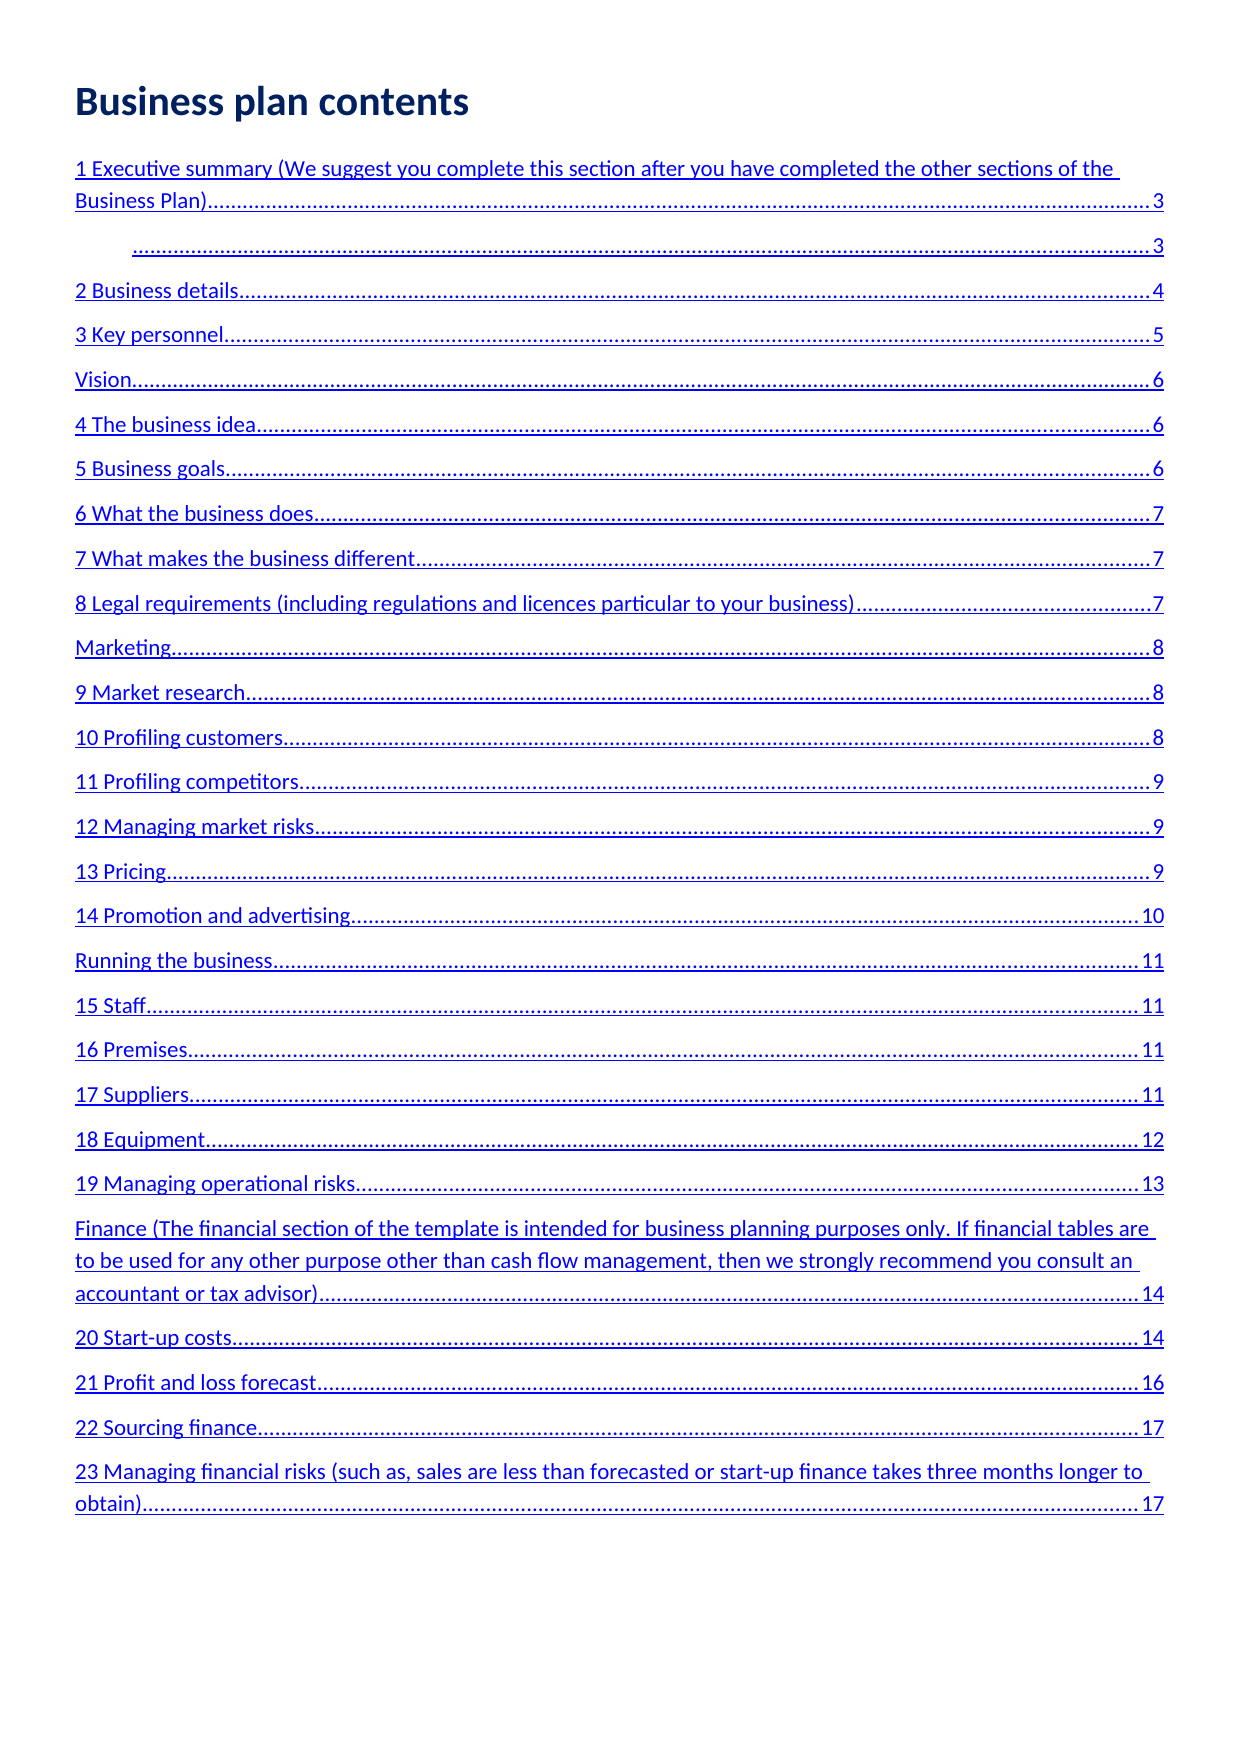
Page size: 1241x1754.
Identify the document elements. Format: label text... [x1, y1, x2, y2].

text 3 [75, 231, 1165, 259]
text 15 Staff 11 [75, 991, 1165, 1019]
text 17 Suppliers 11 [75, 1080, 1165, 1108]
text 5 Business goals 6 [75, 454, 1165, 483]
text 4 The business idea 6 [75, 410, 1165, 438]
text 10 Profiling customers 8 [75, 723, 1165, 751]
text 14 Promotion and advertising 10 [75, 901, 1165, 929]
text 19 Managing operational risks 13 [75, 1169, 1165, 1198]
text 21 Profit and loss forecast 16 [75, 1368, 1165, 1396]
text Running the business 11 [75, 946, 1165, 974]
text Business plan contents [75, 75, 1165, 126]
text 13 Pricing 9 [75, 857, 1165, 885]
text 12 Managing market risks 9 [75, 812, 1165, 840]
text 2 Business details 4 [75, 276, 1165, 304]
text 8 Legal requirements (including regulations and licences particular to your business) 7 [75, 589, 1165, 617]
text 20 Start-up costs 14 [75, 1323, 1165, 1351]
text 11 Profiling competitors 9 [75, 767, 1165, 795]
text Vision 6 [75, 365, 1165, 393]
text 16 Premises 11 [75, 1036, 1165, 1063]
text 1 Executive summary (We suggest you complete this section after you have completed the other sections of the Business Plan). 3 [75, 154, 1165, 214]
text 3 Key personnel 5 [75, 321, 1165, 348]
text 7 What makes the business different 7 [75, 544, 1165, 572]
text 18 Equipment 12 [75, 1125, 1165, 1153]
text 9 Market research 8 [75, 678, 1165, 706]
text 6 What the business does 7 [75, 499, 1165, 527]
text Finance (The financial section of the template is intended for business planning purposes only. If financial tables are to be used for any other purpose other than cash flow management, then we strongly recommend you consult an accountant or tax advisor) 14 [75, 1214, 1165, 1307]
text 22 Sourcing finance 17 [75, 1413, 1165, 1441]
text Marketing 8 [75, 633, 1165, 661]
text 23 Managing financial risks (such as, sales are less than forecasted or start-up finance takes three months longer to obtain) 17 [75, 1457, 1165, 1518]
